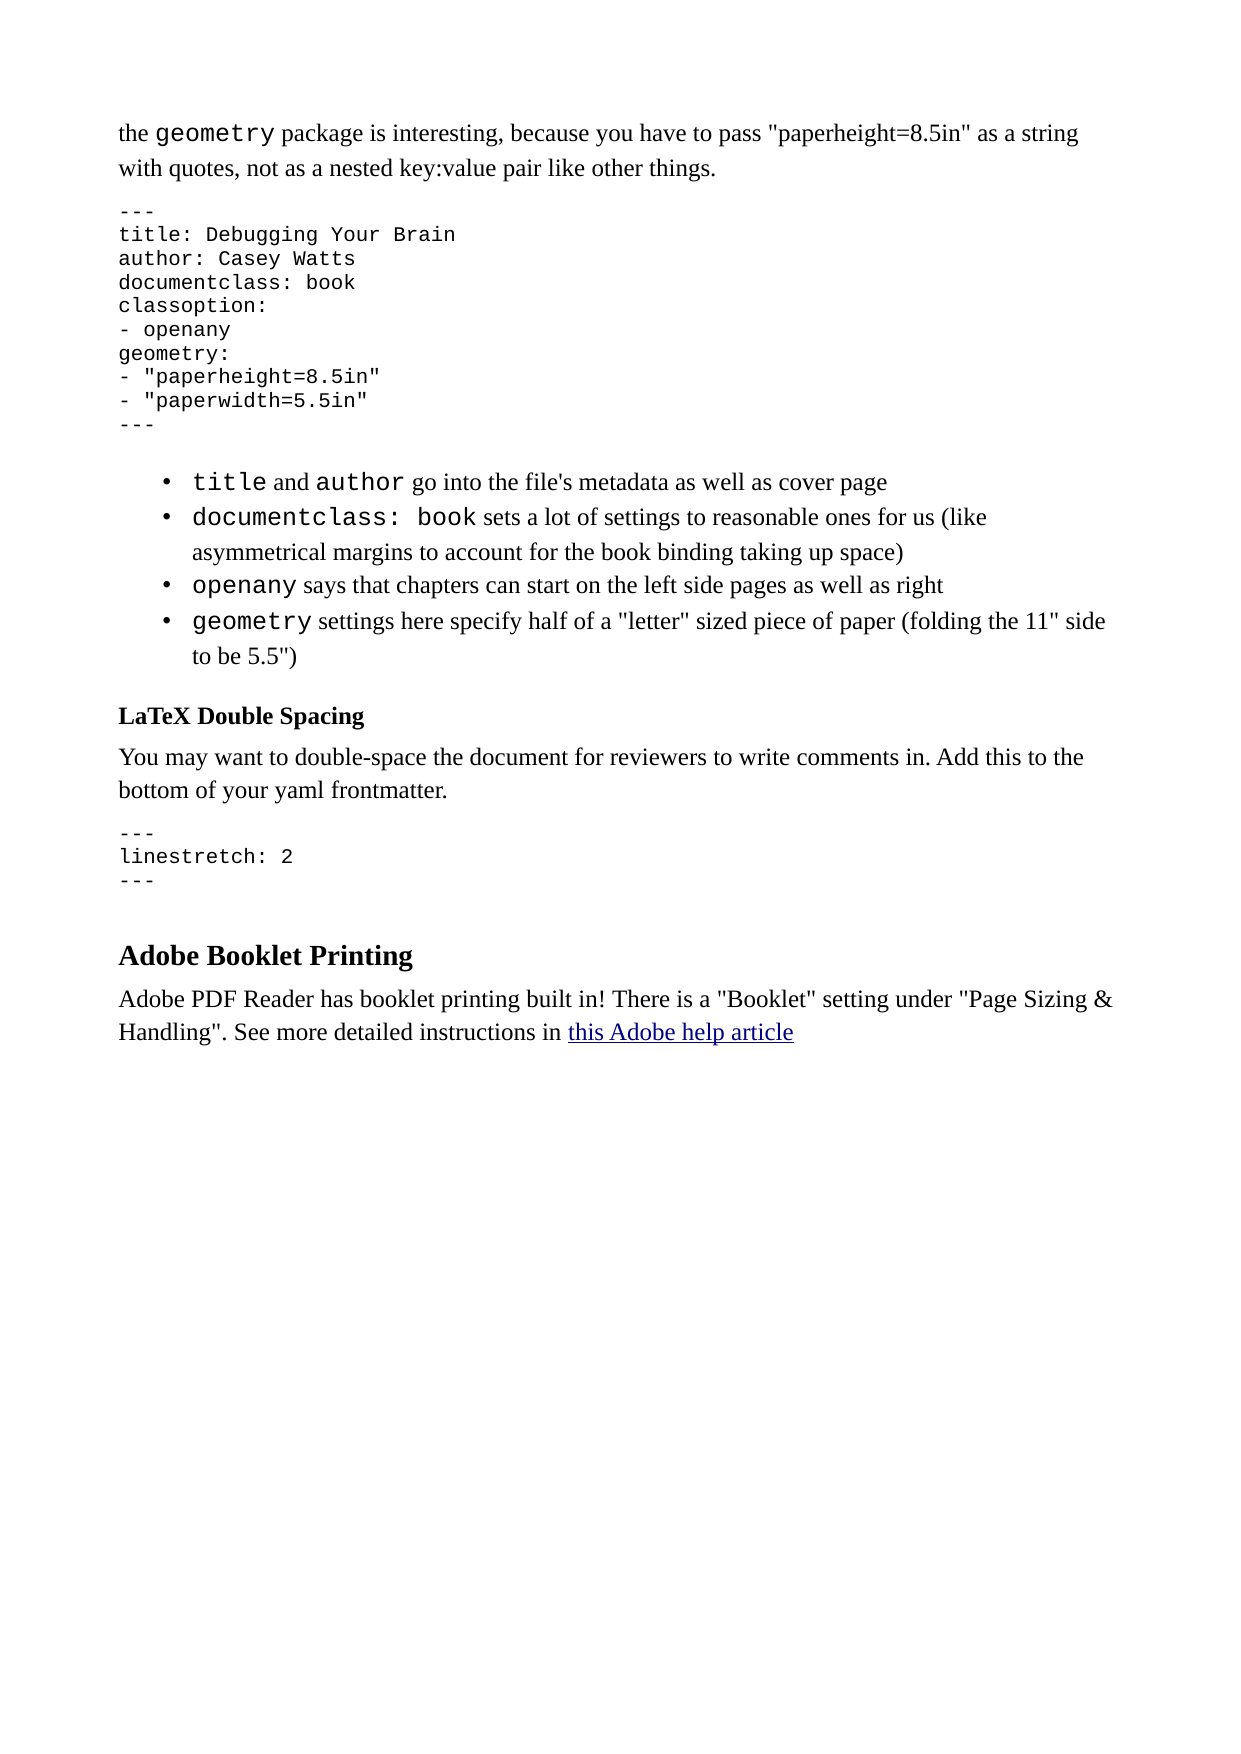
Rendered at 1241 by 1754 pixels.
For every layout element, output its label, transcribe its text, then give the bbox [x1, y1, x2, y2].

text classoption: [118, 295, 1122, 319]
text linestretch: 2 [118, 846, 1122, 870]
text Adobe PDF Reader has booklet printing built in! There is a "Booklet" setting under "Page Sizing & Handling". See more detailed instructions in this Adobe help article [118, 984, 1122, 1046]
text title: Debugging Your Brain [118, 224, 1122, 248]
subtitle Adobe Booklet Printing [118, 938, 1122, 971]
text - openany [118, 319, 1122, 343]
text author: Casey Watts [118, 248, 1122, 272]
list title and author go into the file's metadata as well as cover page [162, 467, 1122, 498]
text - "paperwidth=5.5in" [118, 390, 1122, 414]
text --- [118, 823, 1122, 846]
subtitle LaTeX Double Spacing [118, 701, 1122, 730]
text the geometry package is interesting, because you have to pass "paperheight=8.5in" as a string with quotes, not as a nested key:value pair like other things. [118, 118, 1122, 182]
text geometry: [118, 343, 1122, 366]
text --- [118, 870, 1122, 894]
text --- [118, 414, 1122, 437]
list documentclass: book sets a lot of settings to reasonable ones for us (like asymmetrical margins to account for the book binding taking up space) [162, 502, 1122, 566]
text You may want to double-space the document for reviewers to write comments in. Add this to the bottom of your yaml frontmatter. [118, 742, 1122, 804]
list openany says that chapters can start on the left side pages as well as right [162, 570, 1122, 601]
text --- [118, 201, 1122, 224]
text - "paperheight=8.5in" [118, 366, 1122, 390]
list geometry settings here specify half of a "letter" sized piece of paper (folding the 11" side to be 5.5") [162, 606, 1122, 669]
text documentclass: book [118, 272, 1122, 295]
